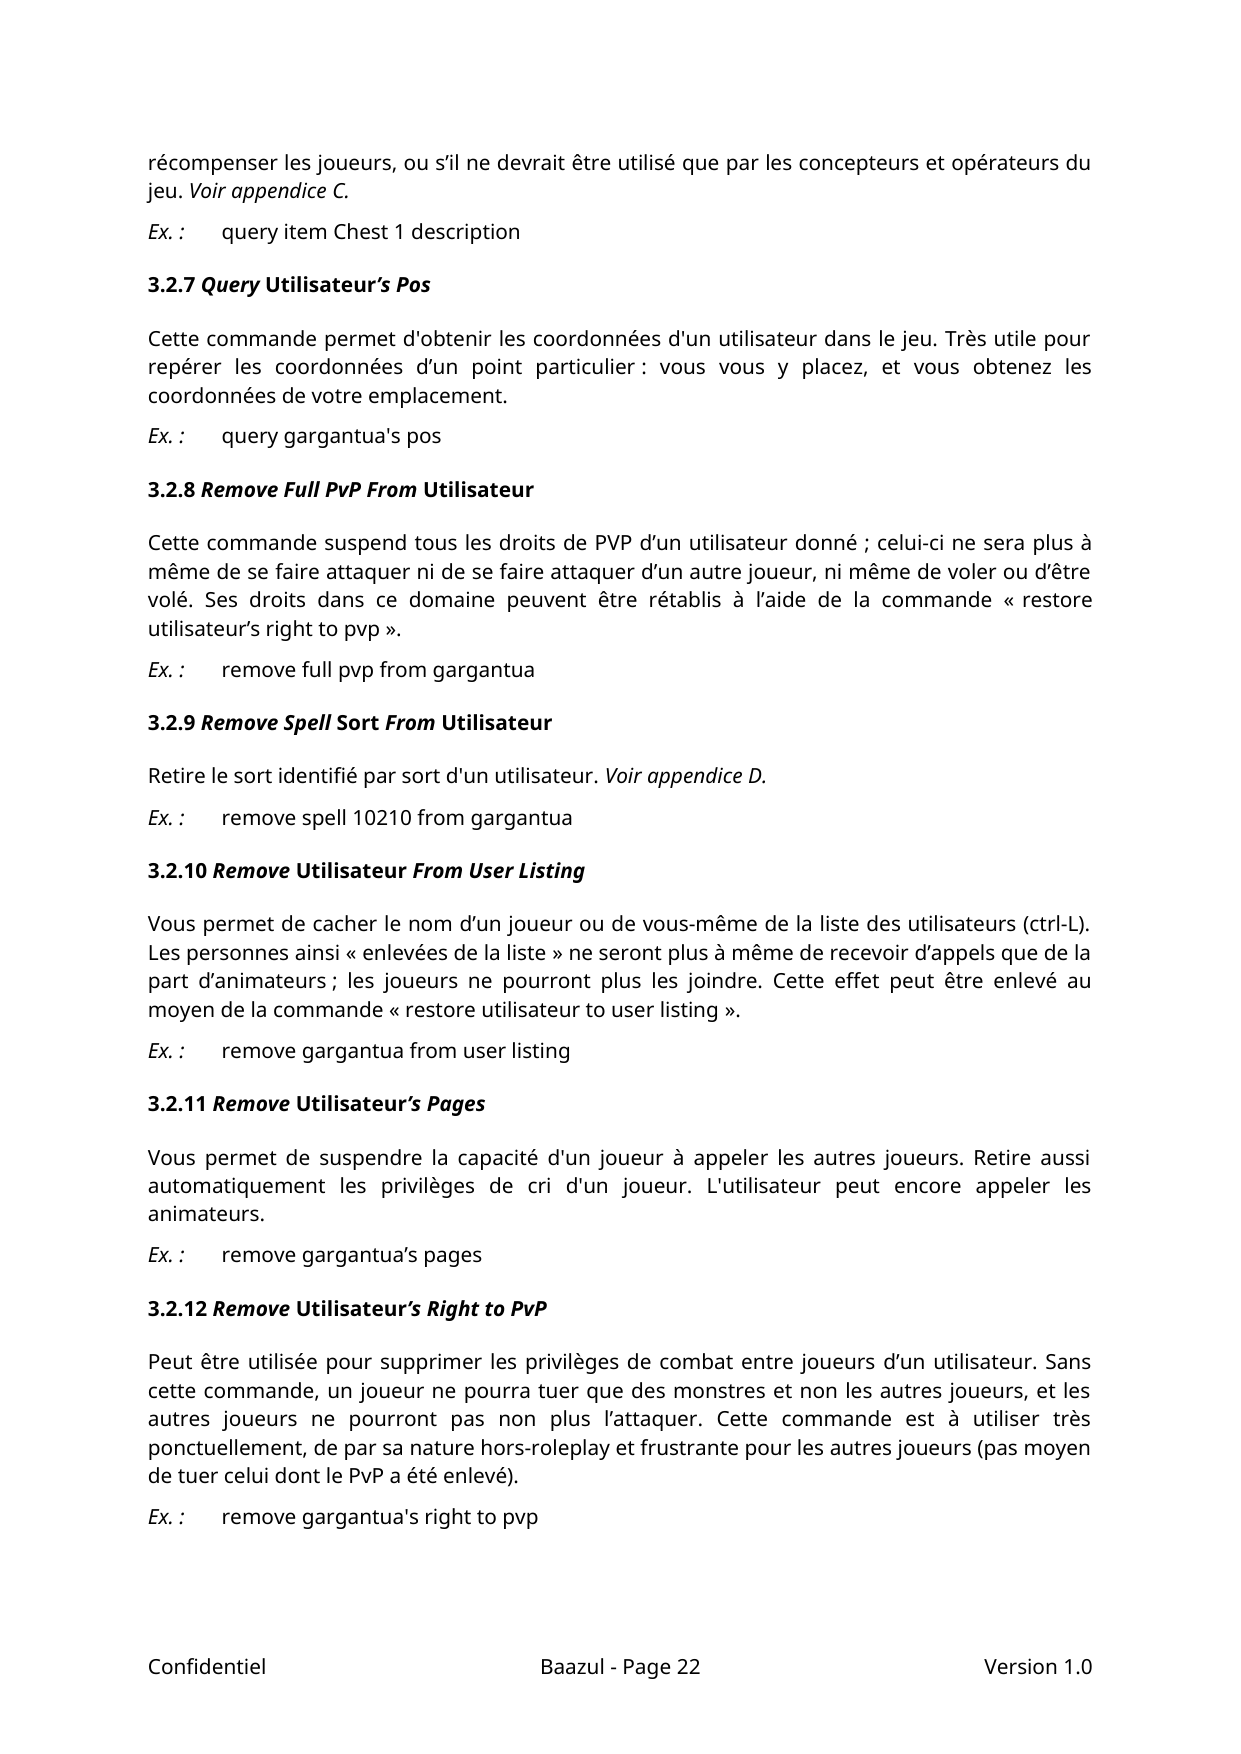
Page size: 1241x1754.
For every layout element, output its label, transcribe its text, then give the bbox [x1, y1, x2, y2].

subtitle Query Utilisateur’s Pos [148, 270, 1093, 299]
text Peut être utilisée pour supprimer les privilèges de combat entre joueurs d’un utilisateur. Sans cette commande, un joueur ne pourra tuer que des monstres et non les autres joueurs, et les autres joueurs ne pourront pas non plus l’attaquer. Cette commande est à utiliser très ponctuellement, de par sa nature hors-roleplay et frustrante pour les autres joueurs (pas moyen de tuer celui dont le PvP a été enlevé). [148, 1347, 1093, 1489]
text récompenser les joueurs, ou s’il ne devrait être utilisé que par les concepteurs et opérateurs du jeu. Voir appendice C. [148, 148, 1093, 204]
text Retire le sort identifié par sort d'un utilisateur. Voir appendice D. [148, 762, 1093, 790]
text Ex. : remove spell 10210 from gargantua [148, 803, 1093, 831]
text Ex. : remove gargantua from user listing [148, 1036, 1093, 1064]
subtitle Remove Utilisateur’s Pages [148, 1089, 1093, 1118]
subtitle Remove Utilisateur’s Right to PvP [148, 1294, 1093, 1322]
text Ex. : remove gargantua’s pages [148, 1240, 1093, 1269]
subtitle Remove Spell Sort From Utilisateur [148, 708, 1093, 737]
subtitle Remove Full PvP From Utilisateur [148, 475, 1093, 503]
subtitle Remove Utilisateur From User Listing [148, 856, 1093, 884]
text Ex. : remove gargantua's right to pvp [148, 1502, 1093, 1530]
text Cette commande suspend tous les droits de PVP d’un utilisateur donné ; celui-ci ne sera plus à même de se faire attaquer ni de se faire attaquer d’un autre joueur, ni même de voler ou d’être volé. Ses droits dans ce domaine peuvent être rétablis à l’aide de la commande « restore utilisateur’s right to pvp ». [148, 528, 1093, 642]
text Vous permet de suspendre la capacité d'un joueur à appeler les autres joueurs. Retire aussi automatiquement les privilèges de cri d'un joueur. L'utilisateur peut encore appeler les animateurs. [148, 1143, 1093, 1228]
text Vous permet de cacher le nom d’un joueur ou de vous-même de la liste des utilisateurs (ctrl-L). Les personnes ainsi « enlevées de la liste » ne seront plus à même de recevoir d’appels que de la part d’animateurs ; les joueurs ne pourront plus les joindre. Cette effet peut être enlevé au moyen de la commande « restore utilisateur to user listing ». [148, 909, 1093, 1023]
text Cette commande permet d'obtenir les coordonnées d'un utilisateur dans le jeu. Très utile pour repérer les coordonnées d’un point particulier : vous vous y placez, et vous obtenez les coordonnées de votre emplacement. [148, 324, 1093, 409]
text Ex. : remove full pvp from gargantua [148, 655, 1093, 683]
text Ex. : query item Chest 1 description [148, 217, 1093, 245]
text Ex. : query gargantua's pos [148, 422, 1093, 450]
